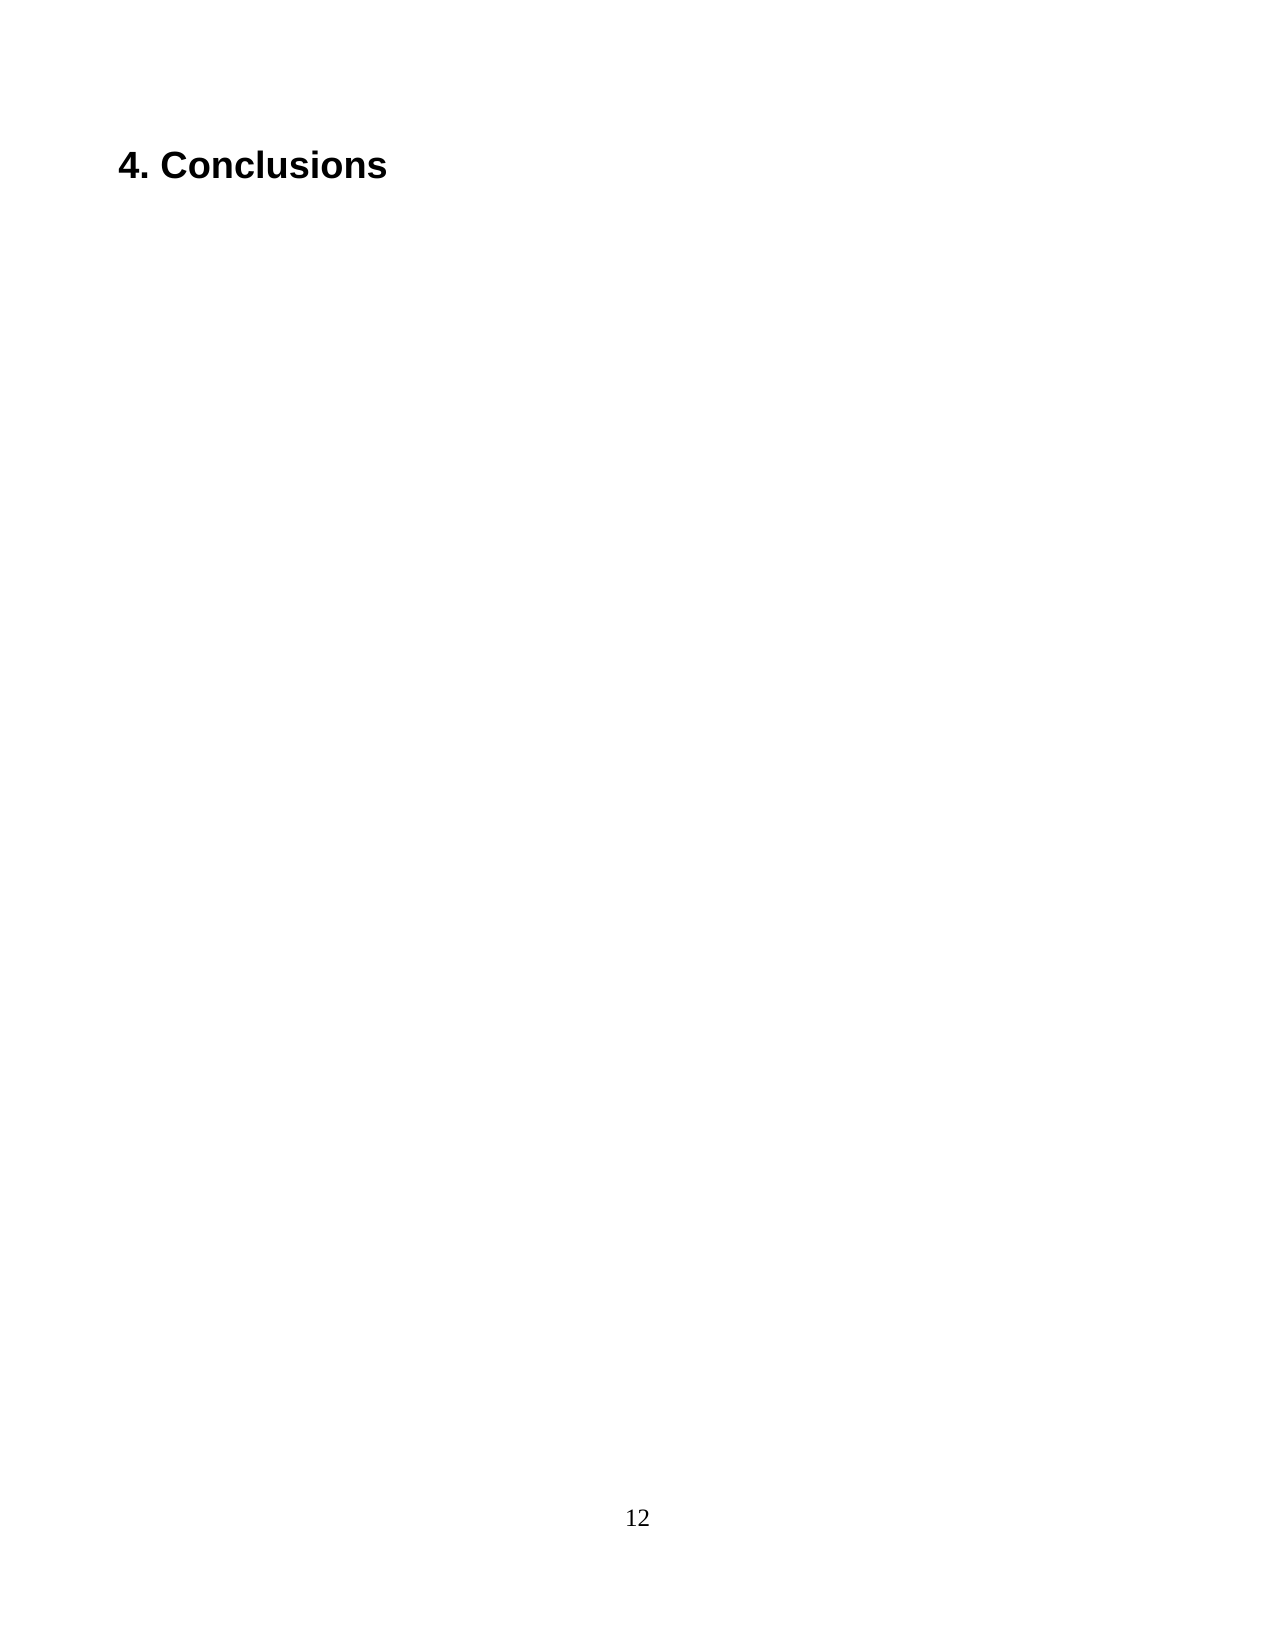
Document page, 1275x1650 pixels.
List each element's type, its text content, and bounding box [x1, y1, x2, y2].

subtitle 4. Conclusions [118, 143, 1157, 187]
